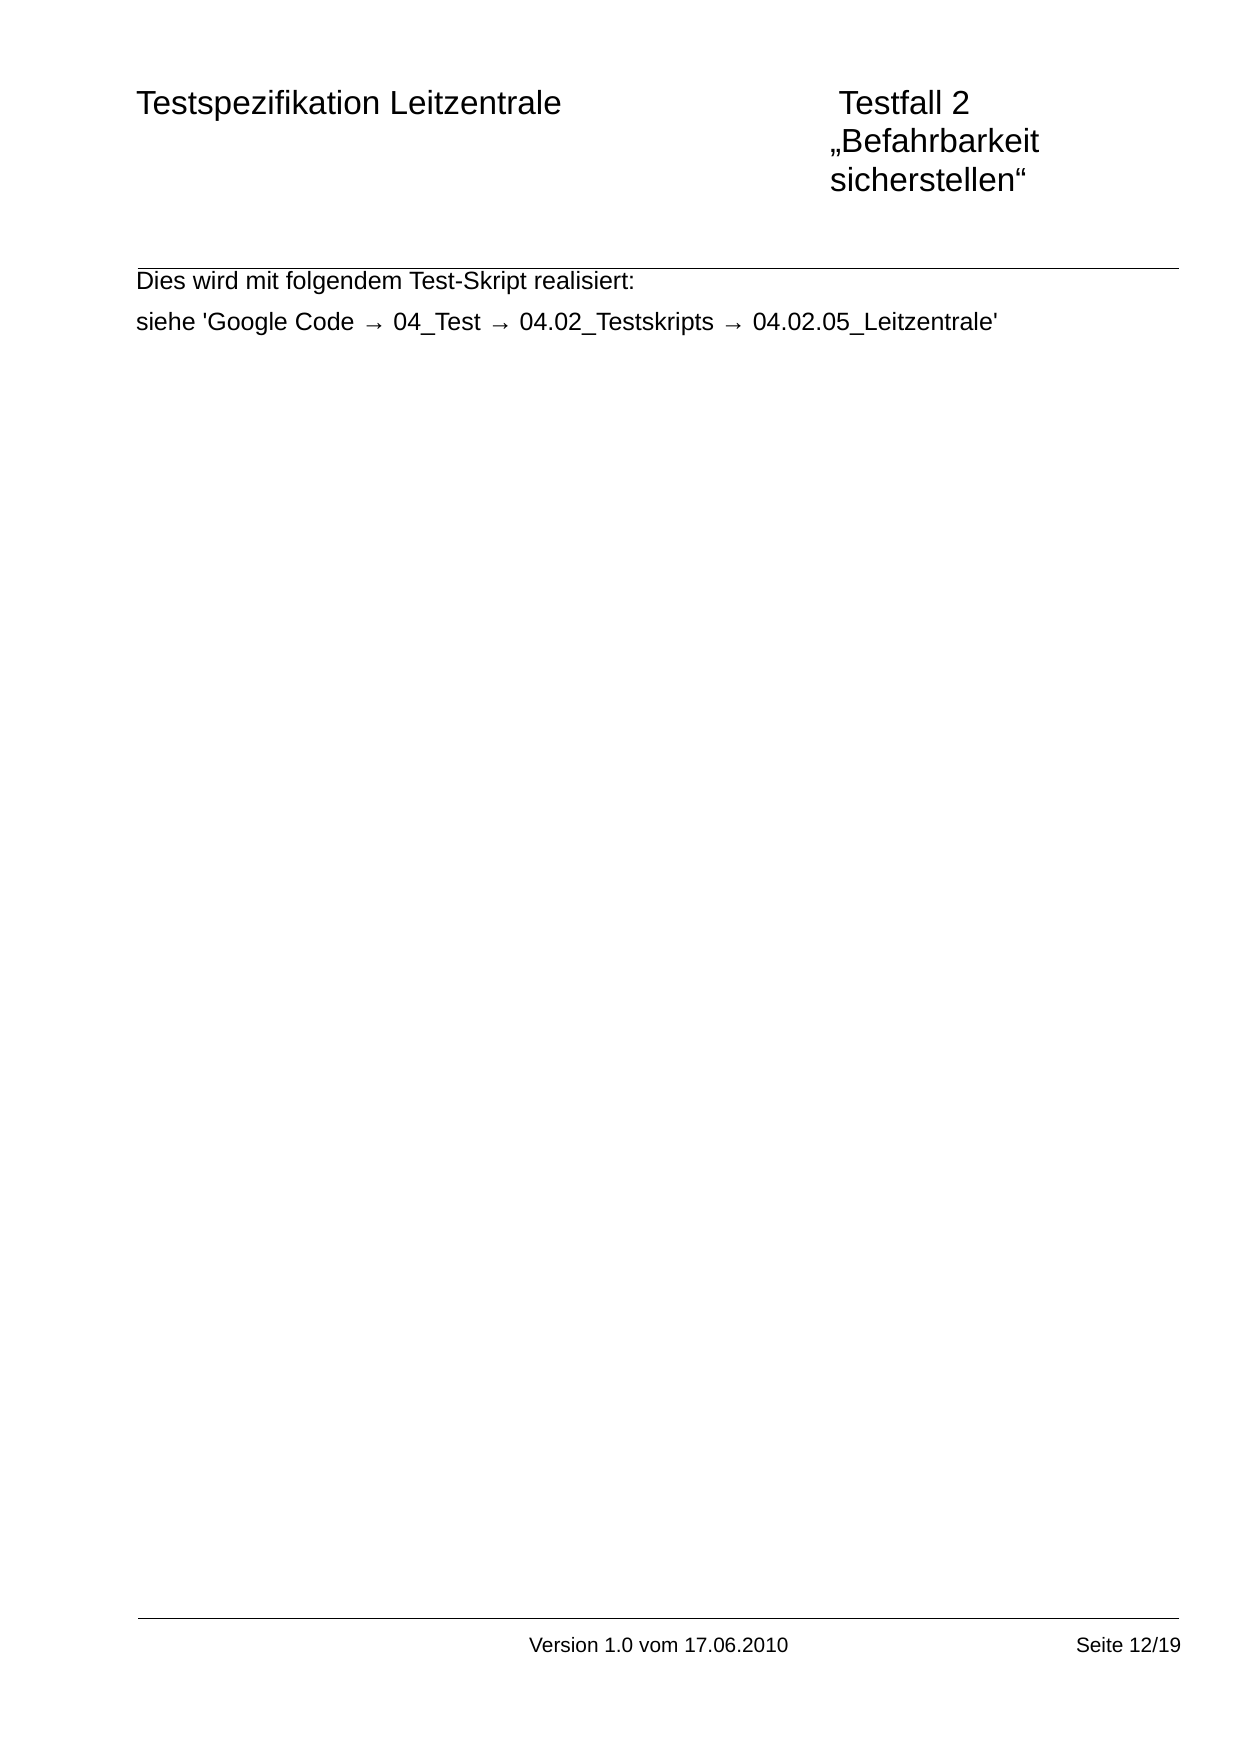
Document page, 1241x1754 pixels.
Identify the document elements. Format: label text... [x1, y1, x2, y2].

text Dies wird mit folgendem Test-Skript realisiert: [510, 289, 1181, 294]
text siehe 'Google Code → 04_Test → 04.02_Testskripts → 04.02.05_Leitzentrale' [136, 307, 1181, 336]
